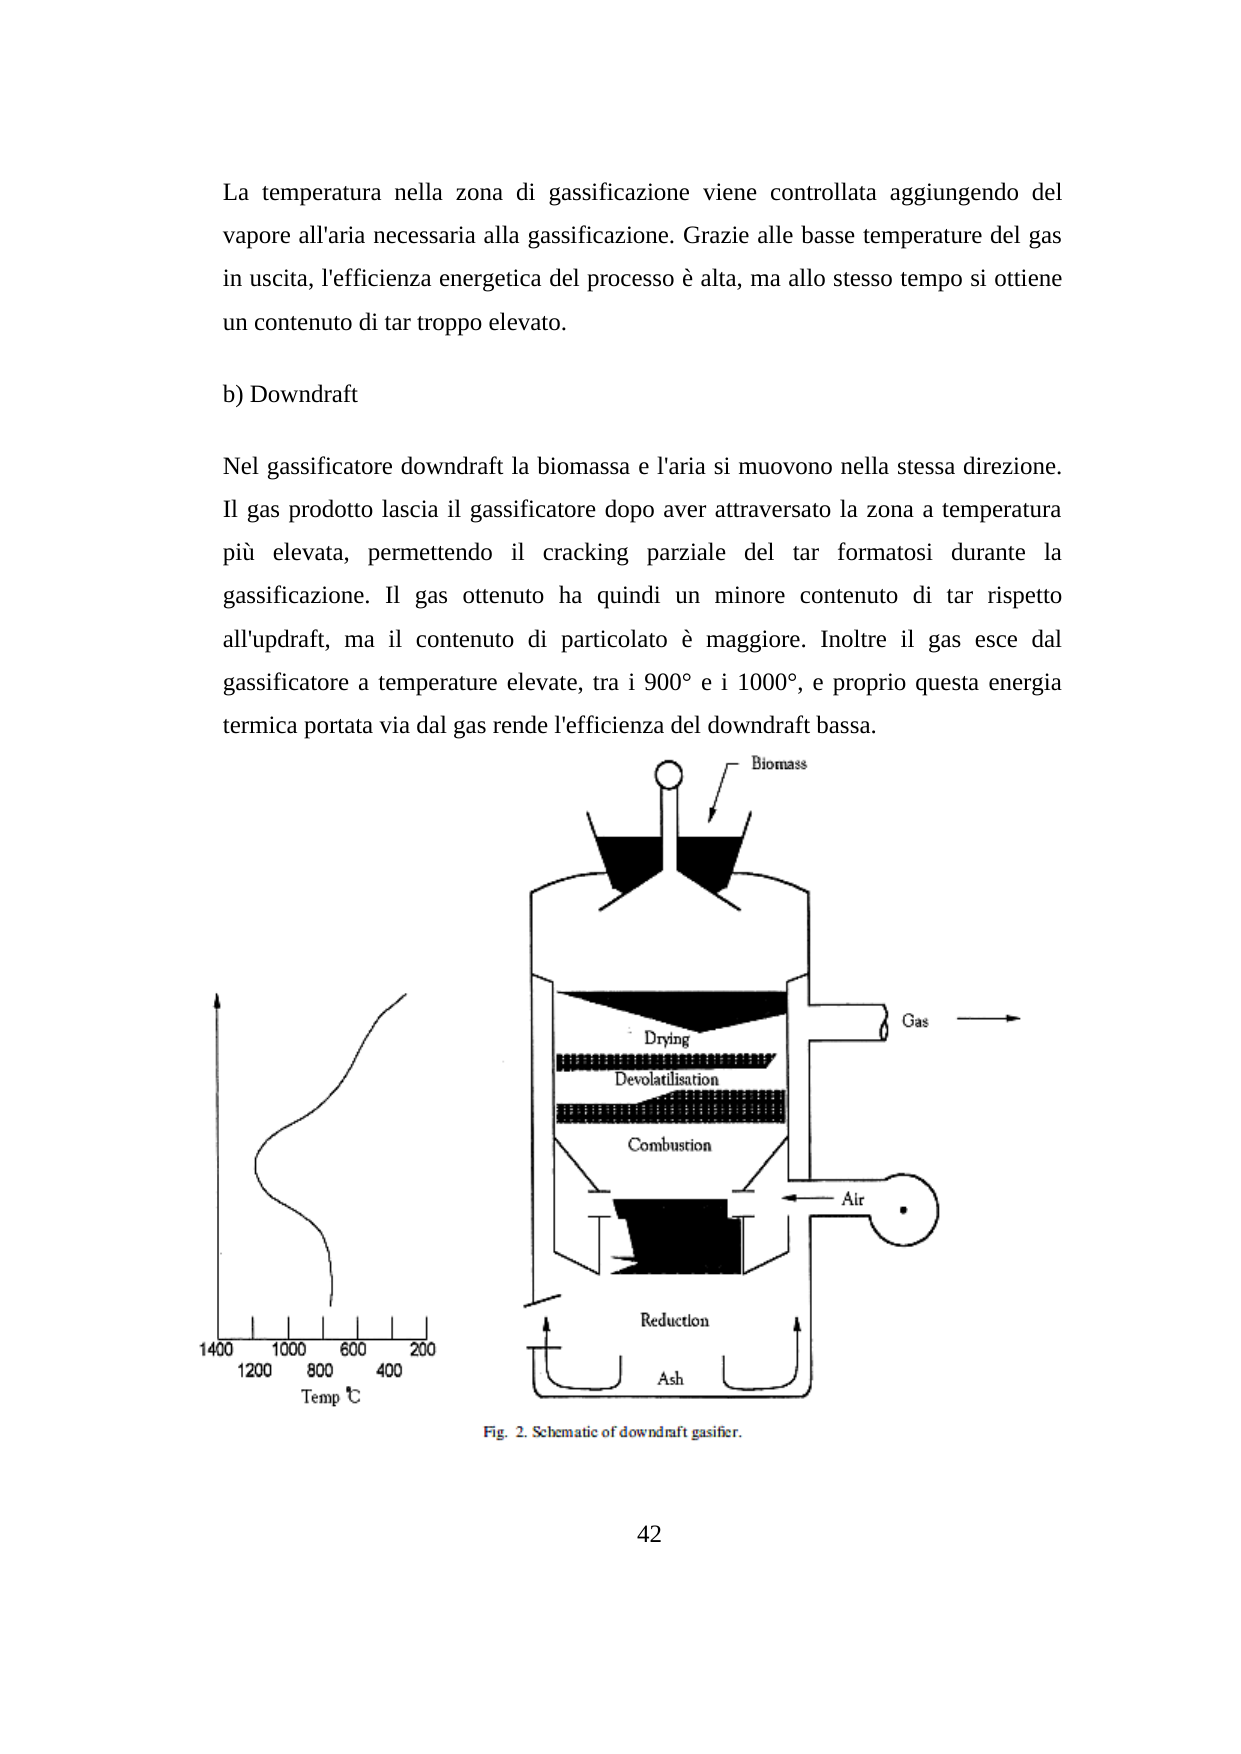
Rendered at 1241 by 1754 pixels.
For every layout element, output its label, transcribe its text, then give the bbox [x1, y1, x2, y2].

list b) Downdraft [185, 379, 1063, 408]
picture [183, 748, 1028, 1448]
list La temperatura nella zona di gassificazione viene controllata aggiungendo del vapore all'aria necessaria alla gassificazione. Grazie alle basse temperature del gas in uscita, l'efficienza energetica del processo è alta, ma allo stesso tempo si ottiene un contenuto di tar troppo elevato. [185, 177, 1063, 335]
list Nel gassificatore downdraft la biomassa e l'aria si muovono nella stessa direzione. Il gas prodotto lascia il gassificatore dopo aver attraversato la zona a temperatura più elevata, permettendo il cracking parziale del tar formatosi durante la gassificazione. Il gas ottenuto ha quindi un minore contenuto di tar rispetto all'updraft, ma il contenuto di particolato è maggiore. Inoltre il gas esce dal gassificatore a temperature elevate, tra i 900° e i 1000°, e proprio questa energia termica portata via dal gas rende l'efficienza del downdraft bassa. [185, 451, 1063, 739]
